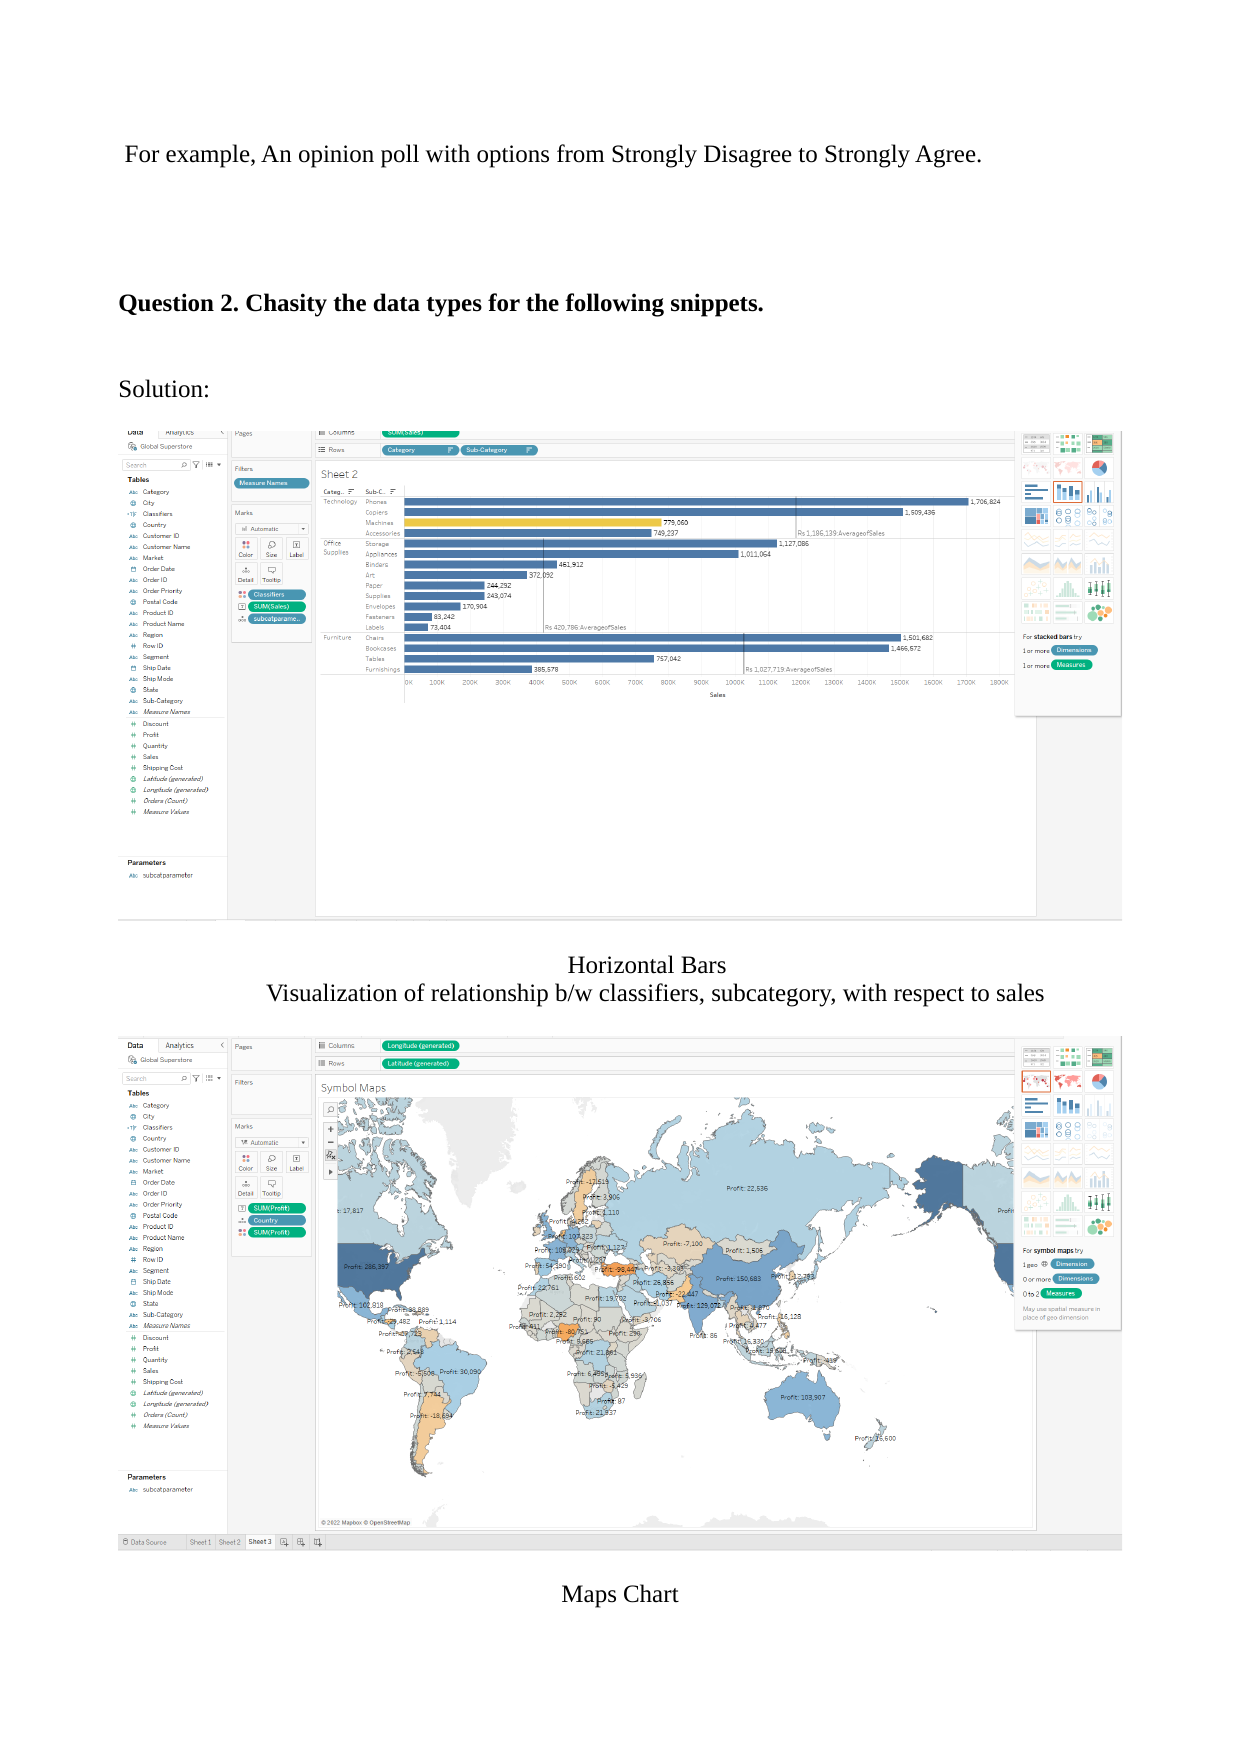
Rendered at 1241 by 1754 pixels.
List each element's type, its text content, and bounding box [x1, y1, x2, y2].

text Visualization of relationship b/w classifiers, subcategory, with respect to sales [118, 978, 1122, 1007]
picture [118, 1036, 1123, 1551]
picture [118, 431, 1123, 921]
text Question 2. Chasity the data types for the following snippets. [118, 288, 1122, 317]
text Solution: [118, 374, 1122, 403]
text For example, An opinion poll with options from Strongly Disagree to Strongly Agree. [118, 118, 1122, 168]
text Horizontal Bars [118, 950, 1122, 978]
text Maps Chart [118, 1579, 1122, 1608]
